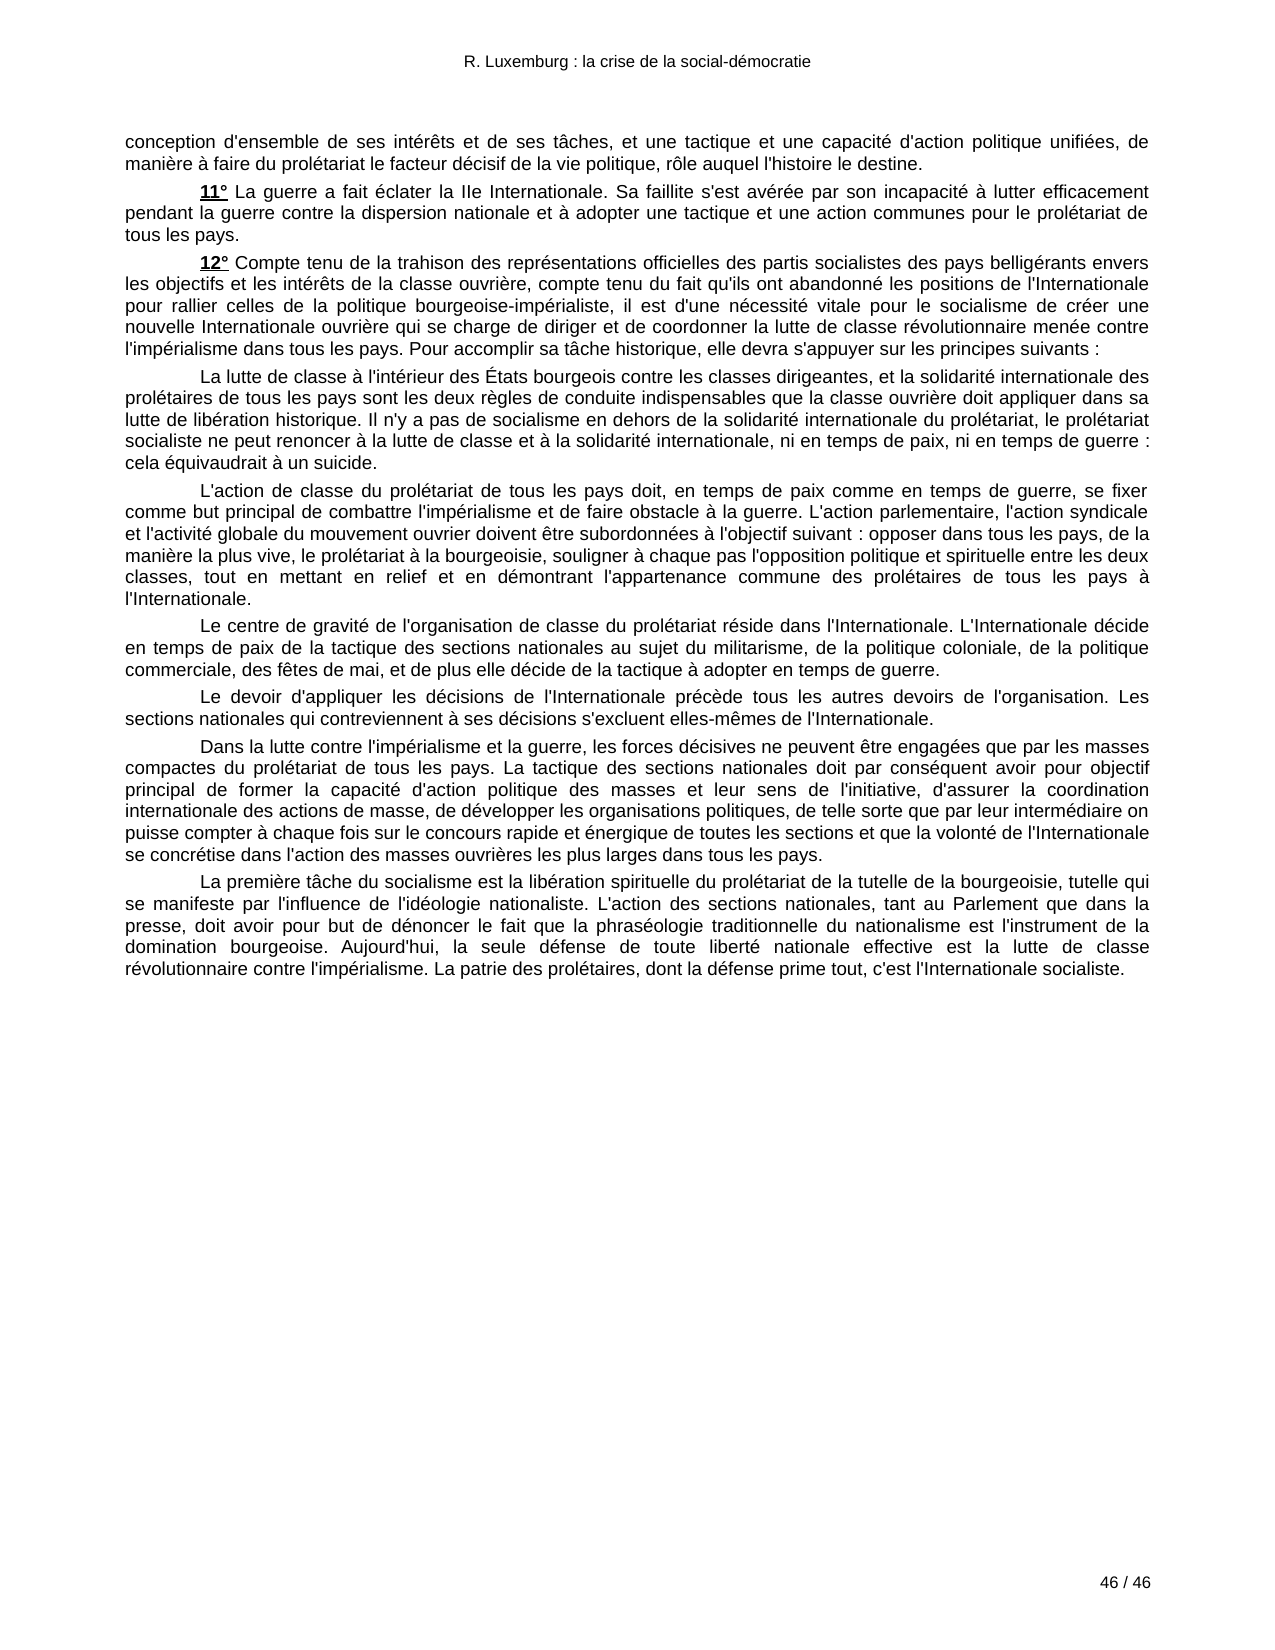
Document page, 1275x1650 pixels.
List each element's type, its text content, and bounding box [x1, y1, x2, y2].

text Le centre de gravité de l'organisation de classe du prolétariat réside dans l'Internationale. L'Internationale décide en temps de paix de la tactique des sections nationales au sujet du militarisme, de la politique coloniale, de la politique commerciale, des fêtes de mai, et de plus elle décide de la tactique à adopter en temps de guerre. [125, 615, 1150, 680]
text La première tâche du socialisme est la libération spirituelle du prolétariat de la tutelle de la bourgeoisie, tutelle qui se manifeste par l'influence de l'idéologie nationaliste. L'action des sections nationales, tant au Parlement que dans la presse, doit avoir pour but de dénoncer le fait que la phraséologie traditionnelle du nationalisme est l'instrument de la domination bourgeoise. Aujourd'hui, la seule défense de toute liberté nationale effective est la lutte de classe révolutionnaire contre l'impérialisme. La patrie des prolétaires, dont la défense prime tout, c'est l'Internationale socialiste. [125, 871, 1150, 979]
text L'action de classe du prolétariat de tous les pays doit, en temps de paix comme en temps de guerre, se fixer comme but principal de combattre l'impérialisme et de faire obstacle à la guerre. L'action parlementaire, l'action syndicale et l'activité globale du mouvement ouvrier doivent être subordonnées à l'objectif suivant : opposer dans tous les pays, de la manière la plus vive, le prolétariat à la bourgeoisie, souligner à chaque pas l'opposition politique et spirituelle entre les deux classes, tout en mettant en relief et en démontrant l'appartenance commune des prolétaires de tous les pays à l'Internationale. [125, 480, 1150, 609]
text conception d'ensemble de ses intérêts et de ses tâches, et une tactique et une capacité d'action politique unifiées, de manière à faire du prolétariat le facteur décisif de la vie politique, rôle auquel l'histoire le destine. [125, 131, 1150, 174]
text 11° La guerre a fait éclater la IIe Internationale. Sa faillite s'est avérée par son incapacité à lutter efficacement pendant la guerre contre la dispersion nationale et à adopter une tactique et une action communes pour le prolétariat de tous les pays. [125, 181, 1150, 245]
text La lutte de classe à l'intérieur des États bourgeois contre les classes dirigeantes, et la solidarité internationale des prolétaires de tous les pays sont les deux règles de conduite indispensables que la classe ouvrière doit appliquer dans sa lutte de libération historique. Il n'y a pas de socialisme en dehors de la solidarité internationale du prolétariat, le prolétariat socialiste ne peut renoncer à la lutte de classe et à la solidarité internationale, ni en temps de paix, ni en temps de guerre : cela équivaudrait à un suicide. [125, 366, 1150, 473]
text 12° Compte tenu de la trahison des représentations officielles des partis socialistes des pays belligérants envers les objectifs et les intérêts de la classe ouvrière, compte tenu du fait qu'ils ont abandonné les positions de l'Internationale pour rallier celles de la politique bourgeoise-impérialiste, il est d'une nécessité vitale pour le socialisme de créer une nouvelle Internationale ouvrière qui se charge de diriger et de coordonner la lutte de classe révolutionnaire menée contre l'impérialisme dans tous les pays. Pour accomplir sa tâche historique, elle devra s'appuyer sur les principes suivants : [125, 252, 1150, 359]
text Dans la lutte contre l'impérialisme et la guerre, les forces décisives ne peuvent être engagées que par les masses compactes du prolétariat de tous les pays. La tactique des sections nationales doit par conséquent avoir pour objectif principal de former la capacité d'action politique des masses et leur sens de l'initiative, d'assurer la coordination internationale des actions de masse, de développer les organisations politiques, de telle sorte que par leur intermédiaire on puisse compter à chaque fois sur le concours rapide et énergique de toutes les sections et que la volonté de l'Internationale se concrétise dans l'action des masses ouvrières les plus larges dans tous les pays. [125, 736, 1150, 865]
text Le devoir d'appliquer les décisions de l'Internationale précède tous les autres devoirs de l'organisation. Les sections nationales qui contreviennent à ses décisions s'excluent elles-mêmes de l'Internationale. [125, 686, 1150, 729]
